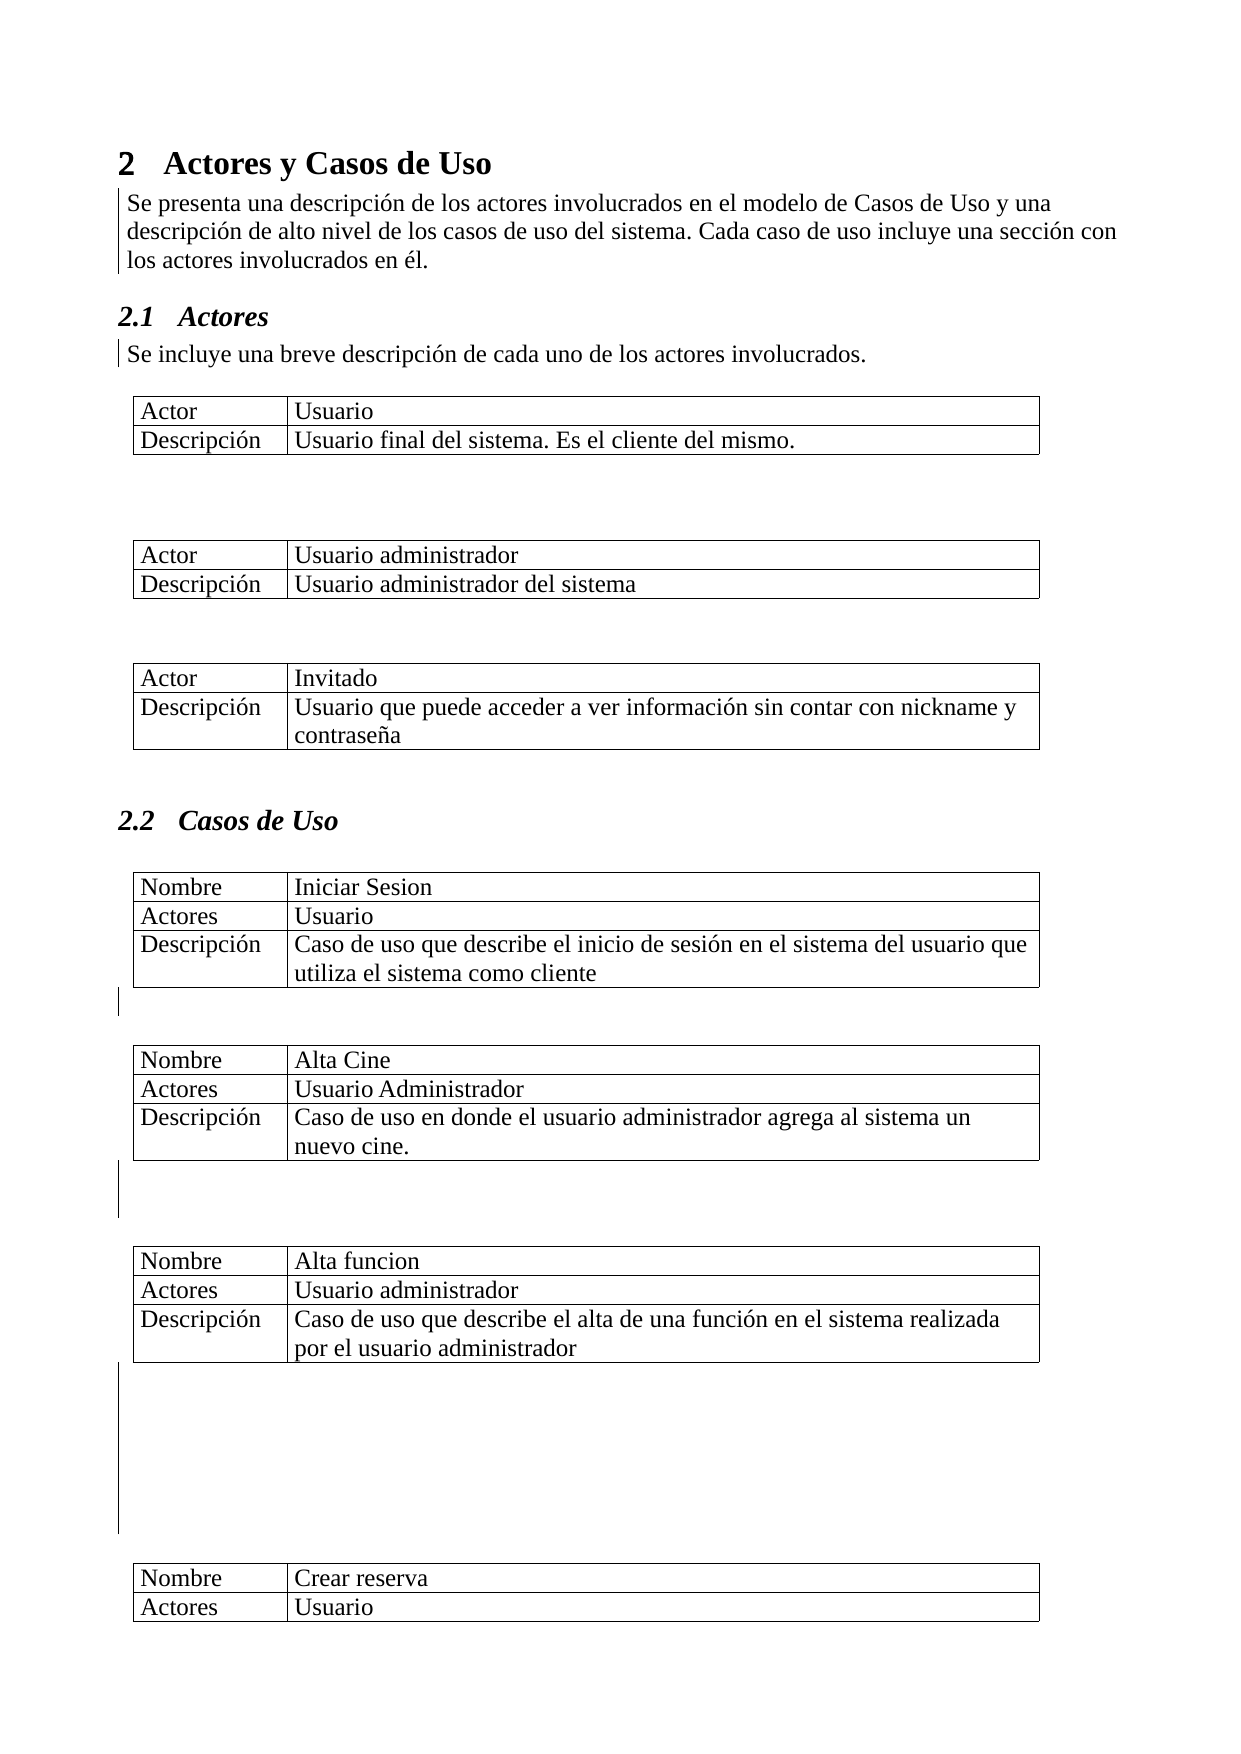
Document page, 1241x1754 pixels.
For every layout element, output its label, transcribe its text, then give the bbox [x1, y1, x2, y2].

table_cell Descripción [134, 1104, 287, 1160]
table_header Alta funcion [288, 1247, 1039, 1275]
table_cell Caso de uso que describe el alta de una función en el sistema realizada por el usuario administrador [288, 1305, 1039, 1362]
table_cell Descripción [134, 693, 287, 749]
table_cell Usuario administrador [288, 1276, 1039, 1304]
subtitle Actores y Casos de Uso [118, 143, 1122, 181]
table_cell Usuario que puede acceder a ver información sin contar con nickname y contraseña [288, 693, 1039, 749]
table_cell Actores [134, 1276, 287, 1304]
table_cell Actores [134, 1075, 287, 1102]
table_cell Descripción [134, 1305, 287, 1362]
table_header Nombre [134, 1564, 287, 1592]
table_cell Actores [134, 1593, 287, 1621]
table_cell Usuario administrador del sistema [288, 570, 1039, 598]
table_cell Usuario [288, 902, 1039, 929]
table_cell Descripción [134, 426, 287, 454]
subtitle Casos de Uso [118, 803, 1122, 837]
table_cell Usuario [288, 1593, 1039, 1621]
table_header Nombre [134, 873, 287, 901]
table_header Actor [134, 541, 287, 569]
table_header Crear reserva [288, 1564, 1039, 1592]
table_header Nombre [134, 1046, 287, 1073]
table_cell Descripción [134, 931, 287, 987]
table_cell Actores [134, 902, 287, 929]
table_header Usuario [288, 397, 1039, 425]
table_cell Caso de uso en donde el usuario administrador agrega al sistema un nuevo cine. [288, 1104, 1039, 1160]
text Se presenta una descripción de los actores involucrados en el modelo de Casos de Uso y una descripción de alto nivel de los casos de uso del sistema. Cada caso de uso incluye una sección con los actores involucrados en él. [119, 188, 1122, 274]
table_header Nombre [134, 1247, 287, 1275]
table_header Alta Cine [288, 1046, 1039, 1073]
table_header Iniciar Sesion [288, 873, 1039, 901]
table_header Usuario administrador [288, 541, 1039, 569]
table_header Actor [134, 664, 287, 692]
table_cell Descripción [134, 570, 287, 598]
table_cell Usuario Administrador [288, 1075, 1039, 1102]
table_header Actor [134, 397, 287, 425]
table_cell Caso de uso que describe el inicio de sesión en el sistema del usuario que utiliza el sistema como cliente [288, 931, 1039, 987]
text Se incluye una breve descripción de cada uno de los actores involucrados. [119, 339, 1122, 367]
table_header Invitado [288, 664, 1039, 692]
subtitle Actores [118, 299, 1122, 332]
table_cell Usuario final del sistema. Es el cliente del mismo. [288, 426, 1039, 454]
